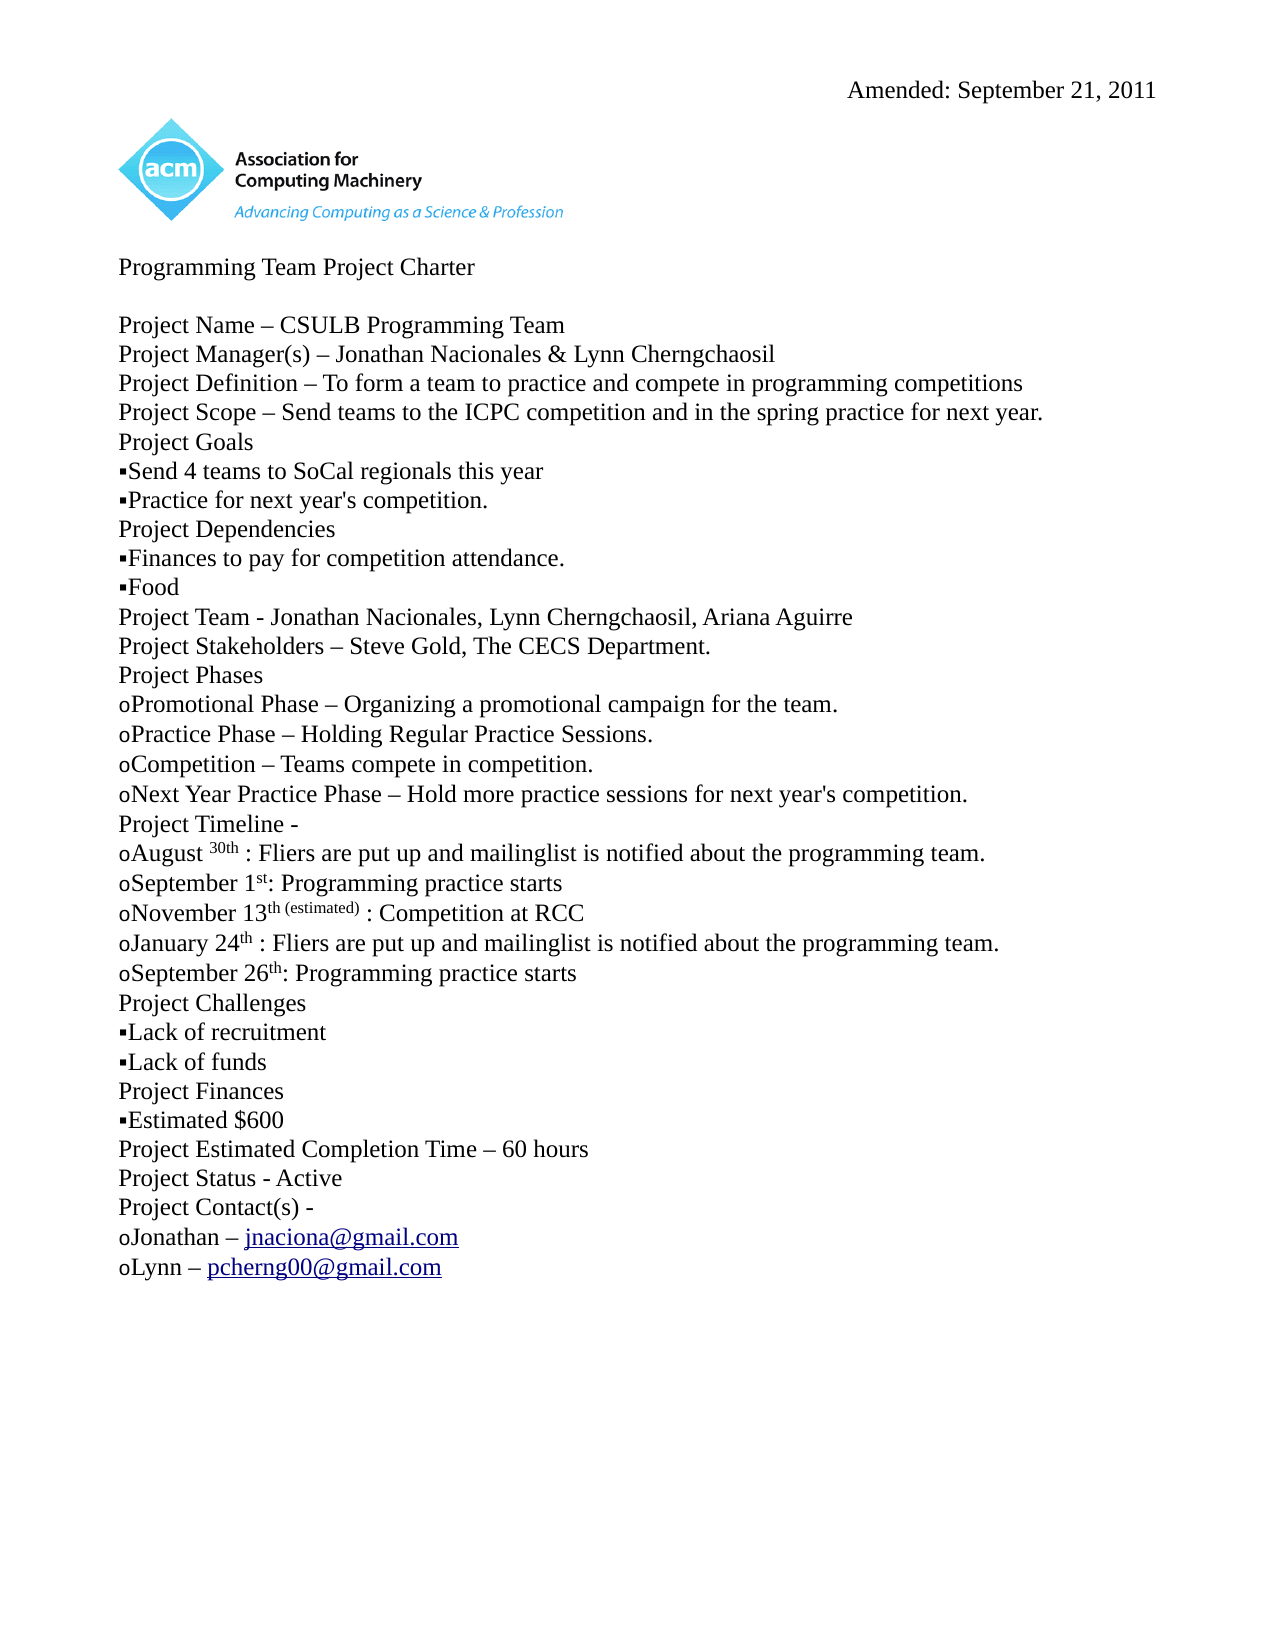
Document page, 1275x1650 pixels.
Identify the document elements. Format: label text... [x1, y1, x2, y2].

list November 13th (estimated) : Competition at RCC [118, 898, 1157, 928]
text Project Contact(s) - [118, 1192, 1157, 1221]
list Lack of recruitment [118, 1017, 1157, 1046]
list Competition – Teams compete in competition. [118, 749, 1157, 779]
text Project Dependencies [118, 514, 1157, 543]
list January 24th : Fliers are put up and mailinglist is notified about the programming team. [118, 928, 1157, 958]
list Estimated $600 [118, 1105, 1157, 1134]
list Next Year Practice Phase – Hold more practice sessions for next year's competition. [118, 779, 1157, 809]
text Project Finances [118, 1076, 1157, 1104]
list August 30th : Fliers are put up and mailinglist is notified about the programming team. [118, 838, 1157, 868]
text Project Goals [118, 427, 1157, 455]
list September 1st: Programming practice starts [118, 868, 1157, 898]
list Food [118, 572, 1157, 601]
text Project Stakeholders – Steve Gold, The CECS Department. [118, 631, 1157, 659]
text Project Phases [118, 660, 1157, 689]
list Finances to pay for competition attendance. [118, 543, 1157, 572]
text Project Challenges [118, 988, 1157, 1017]
list Lynn – pcherng00@gmail.com [118, 1252, 1157, 1281]
text Project Definition – To form a team to practice and compete in programming competitions [118, 368, 1157, 397]
list Practice Phase – Holding Regular Practice Sessions. [118, 719, 1157, 749]
list Send 4 teams to SoCal regionals this year [118, 456, 1157, 484]
text Programming Team Project Charter [118, 252, 1157, 280]
list Practice for next year's competition. [118, 485, 1157, 514]
text Project Estimated Completion Time – 60 hours [118, 1134, 1157, 1163]
text Project Manager(s) – Jonathan Nacionales & Lynn Cherngchaosil [118, 339, 1157, 368]
text Project Timeline - [118, 809, 1157, 838]
list September 26th: Programming practice starts [118, 958, 1157, 988]
list Lack of funds [118, 1047, 1157, 1075]
text Project Team - Jonathan Nacionales, Lynn Cherngchaosil, Ariana Aguirre [118, 602, 1157, 630]
text Project Name – CSULB Programming Team [118, 310, 1157, 339]
list Promotional Phase – Organizing a promotional campaign for the team. [118, 689, 1157, 719]
list Jonathan – jnaciona@gmail.com [118, 1222, 1157, 1251]
text Project Scope – Send teams to the ICPC competition and in the spring practice for next year. [118, 397, 1157, 426]
text Project Status - Active [118, 1163, 1157, 1192]
